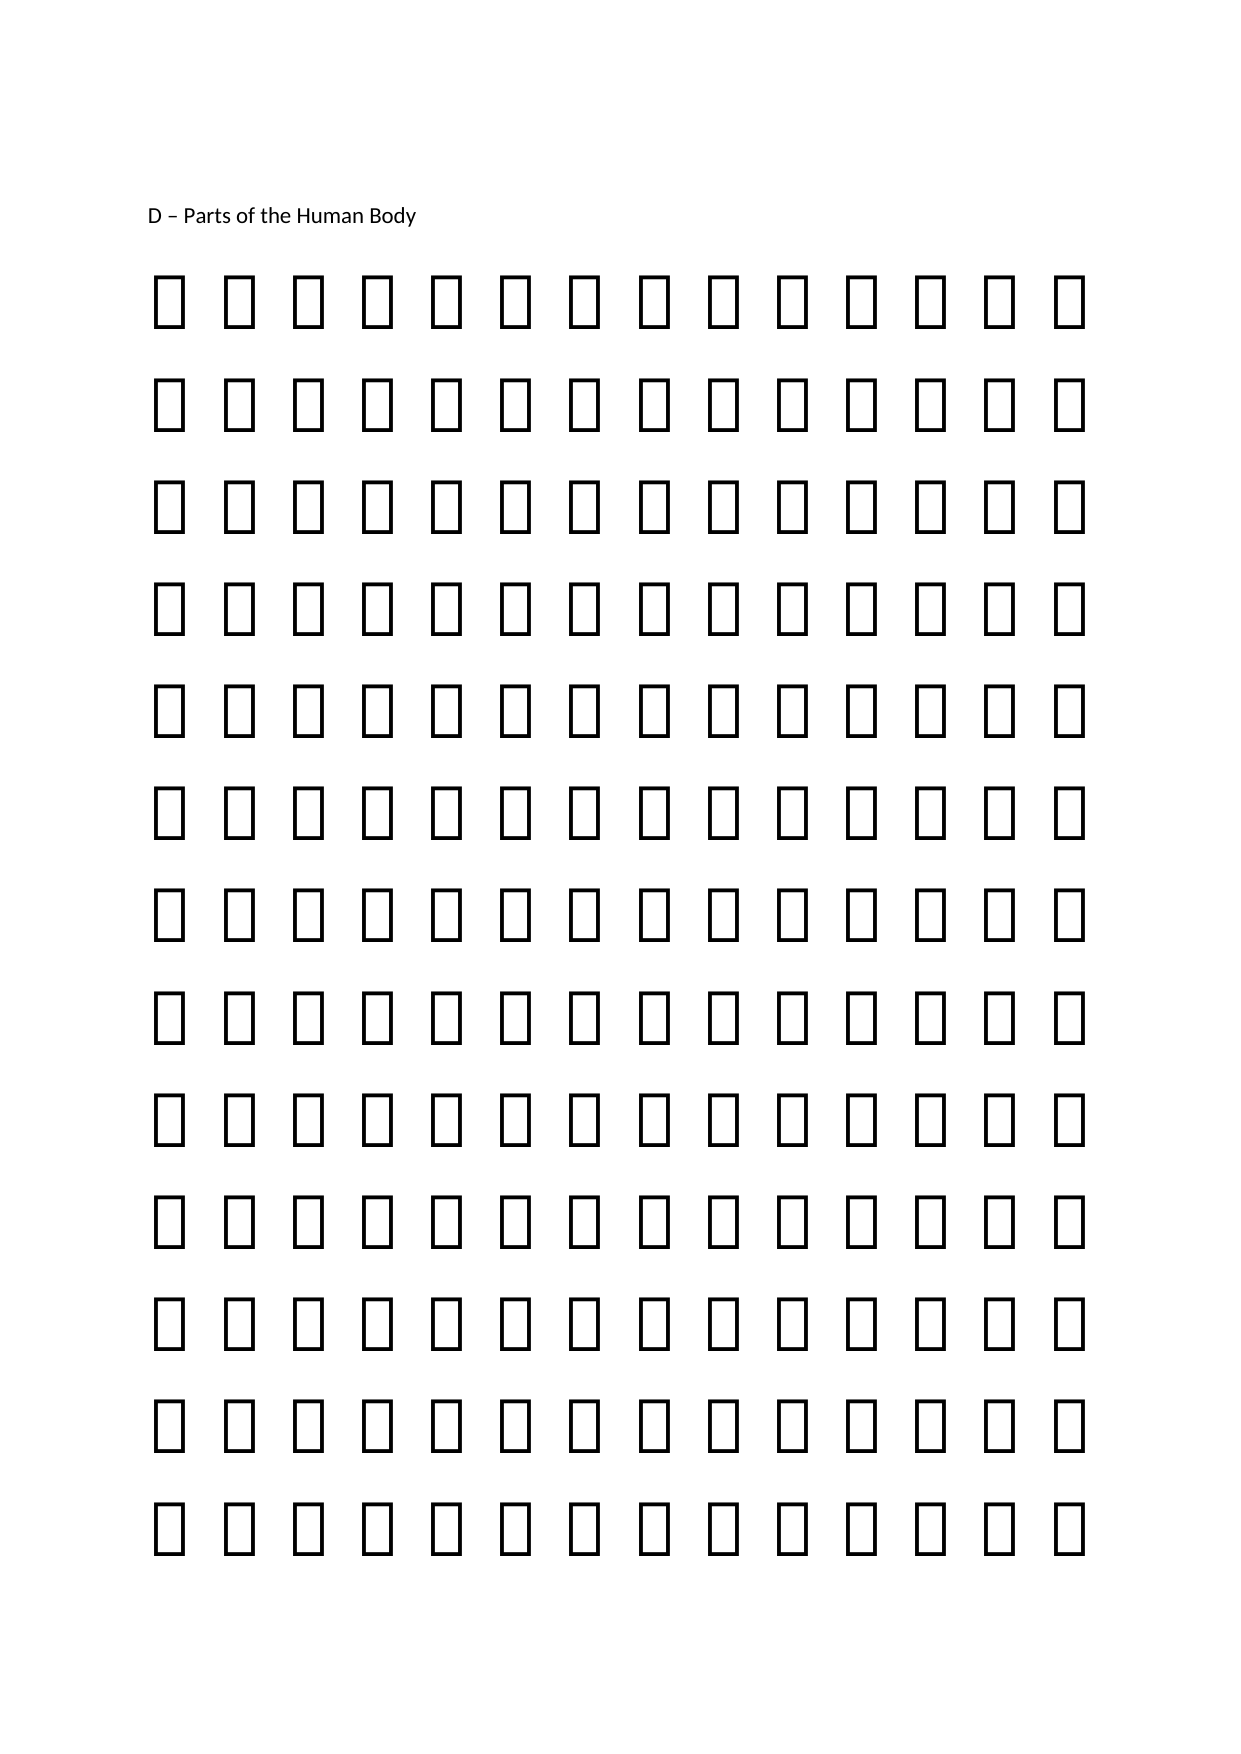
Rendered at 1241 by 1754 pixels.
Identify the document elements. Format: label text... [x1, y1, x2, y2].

text 󳙾 󳙿 󳚀 󳚁 󳚂 󳚃 󳚄 󳚅 󳚆 󳚇 󳚈 󳚉 󳚊 󳚋 󳚌 󳚍 󳚎 󳚏 󳚐 󳚑 󳚒 󳚓 󳚔 󳚕 󳚖 󳚗 󳚘 󳚙 󳚚 󳚛 󳚜 󳚝 󳚞 󳚟 󳚠 󳚡 󳚢 󳚣 󳚤 󳚥 󳚦 󳚧 󳚨 󳚩 󳚪 󳚫 󳚬 󳚭 󳚮 󳚯 󳚰 󳚱 󳚲 󳚳 󳚴 󳚵 󳚶 󳚷 󳚸 󳚹 󳚺 󳚻 󳚼 󳚽 󳚾 󳚿 󳛀 󳛁 󳛂 󳛃 󳛄 󳛅 󳛆 󳛇 󳛈 󳛉 󳛊 󳛋 󳛌 󳛍 󳛎 󳛏 󳛐 󳛑 󳛒 󳛓 󳛔 󳛕 󳛖 󳛗 󳛘 󳛙 󳛚 󳛛 󳛜 󳛝 󳛞 󳛟 󳛠 󳛡 󳛢 󳛣 󳛤 󳛥 󳛦 󳛧 󳛨 󳛩 󳛪 󳛫 󳛬 󳛭 󳛮 󳛯 󳛰 󳛱 󳛲 󳛳 󳛴 󳛵 󳛶 󳛷 󳛸 󳛹 󳛺 󳛻 󳛼 󳛽 󳛾 󳛿 󳜀 󳜁 󳜂 󳜃 󳜄 󳜅 󳜆 󳜇 󳜈 󳜉 󳜊 󳜋 󳜌 󳜍 󳜎 󳜏 󳜐 󳜑 󳜒 󳜓 󳜔 󳜕 󳜖 󳜗 󳜘 󳜙 󳜚 󳜛 󳜜 󳜝 󳜞 󳜟 󳜠 󳜡 󳜢 󳜣 󳜤 󳜥 󳜦 󳜧 󳜨 󳜩 󳜪 󳜫 󳜬 󳜭 󳜮 󳜯 󳜰 󳜱 󳜲 󳜳 [148, 249, 1092, 1578]
text D – Parts of the Human Body [148, 201, 1092, 229]
